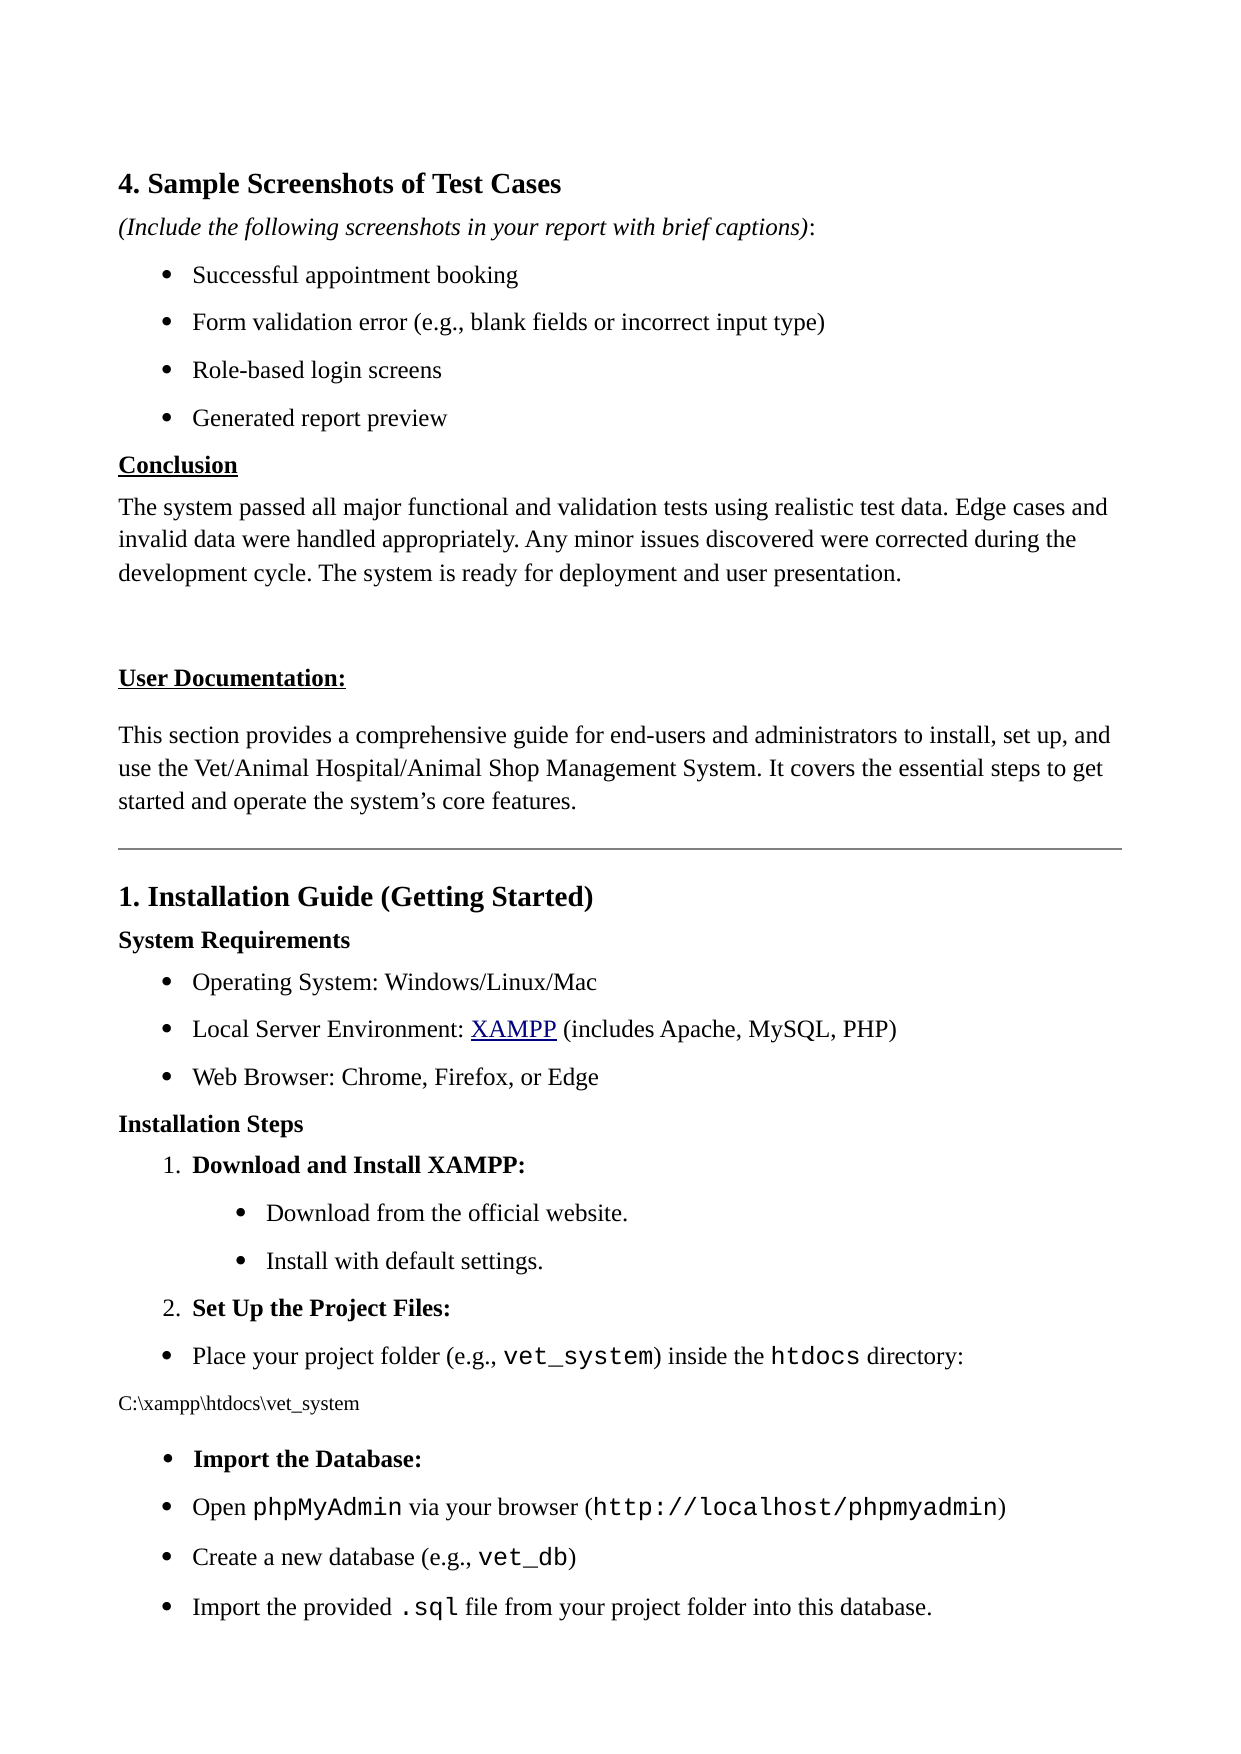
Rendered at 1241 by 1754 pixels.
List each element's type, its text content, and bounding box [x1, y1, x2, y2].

list Download and Install XAMPP: [162, 1151, 1122, 1179]
list Install with default settings. [236, 1246, 1122, 1274]
subtitle 4. Sample Screenshots of Test Cases [118, 166, 1122, 200]
text (Include the following screenshots in your report with brief captions): [118, 212, 1122, 241]
list Local Server Environment: XAMPP (includes Apache, MySQL, PHP) [162, 1014, 1122, 1043]
list Set Up the Project Files: [162, 1293, 1122, 1322]
text User Documentation: [118, 663, 1122, 691]
subtitle 1. Installation Guide (Getting Started) [118, 879, 1122, 913]
list Form validation error (e.g., blank fields or incorrect input type) [162, 307, 1122, 336]
subtitle System Requirements [118, 925, 1122, 954]
list Role-based login screens [162, 355, 1122, 384]
list Web Browser: Chrome, Firefox, or Edge [162, 1062, 1122, 1091]
list Place your project folder (e.g., vet_system) inside the htdocs directory: [162, 1341, 1122, 1372]
text The system passed all major functional and validation tests using realistic test data. Edge cases and invalid data were handled appropriately. Any minor issues discovered were corrected during the development cycle. The system is ready for deployment and user presentation. [118, 492, 1122, 586]
list Operating System: Windows/Linux/Mac [162, 967, 1122, 995]
list Import the provided .sql file from your project folder into this database. [162, 1592, 1122, 1623]
list Successful appointment booking [162, 260, 1122, 289]
list Open phpMyAdmin via your browser (http://localhost/phpmyadmin) [162, 1492, 1122, 1523]
subtitle Conclusion [118, 450, 1122, 479]
text C:\xampp\htdocs\vet_system [118, 1391, 1122, 1415]
list Import the Database: [164, 1444, 1122, 1473]
list Create a new database (e.g., vet_db) [162, 1542, 1122, 1573]
list Download from the official website. [236, 1198, 1122, 1227]
subtitle Installation Steps [118, 1109, 1122, 1138]
text This section provides a comprehensive guide for end-users and administrators to install, set up, and use the Vet/Animal Hospital/Animal Shop Management System. It covers the essential steps to get started and operate the system’s core features. [118, 720, 1122, 815]
list Generated report preview [162, 403, 1122, 431]
